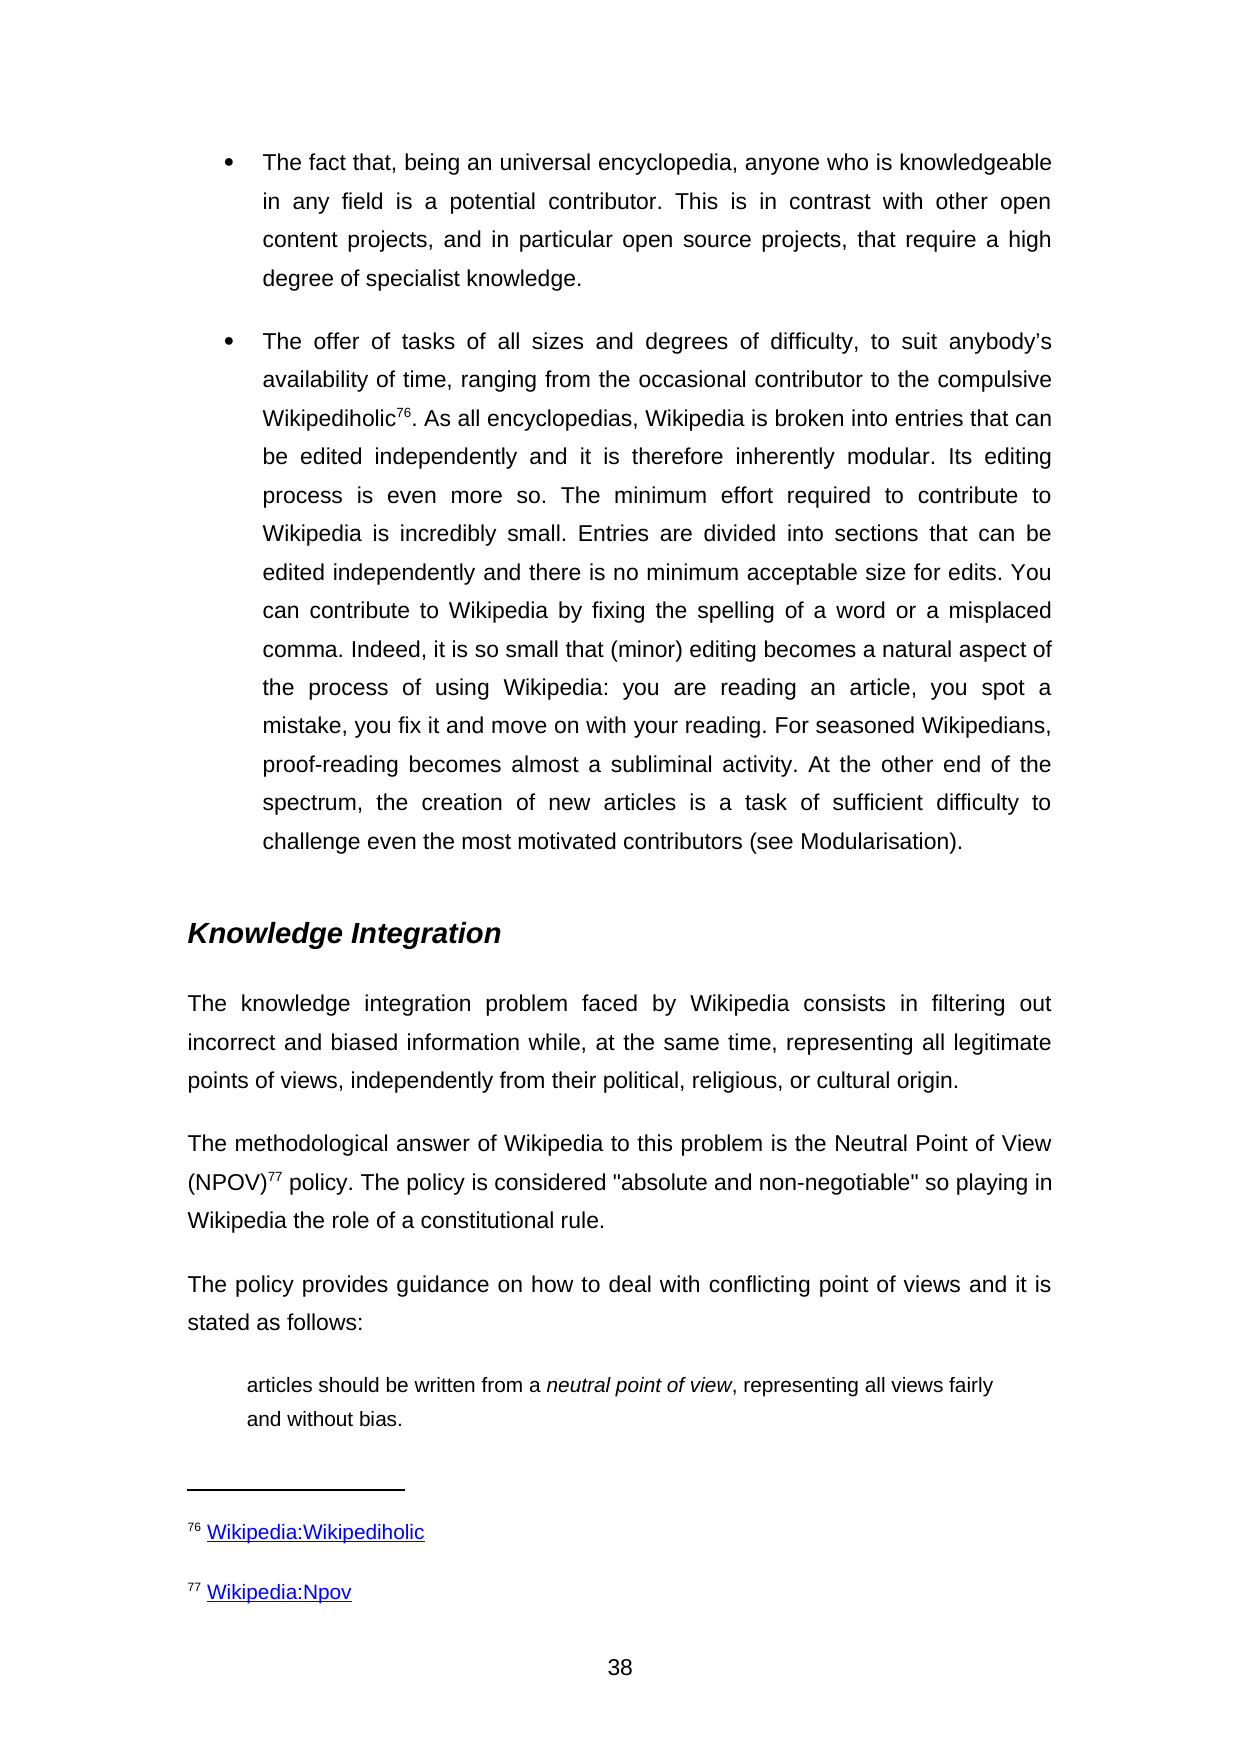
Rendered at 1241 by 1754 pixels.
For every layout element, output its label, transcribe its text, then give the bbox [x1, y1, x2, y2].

text The knowledge integration problem faced by Wikipedia consists in filtering out incorrect and biased information while, at the same time, representing all legitimate points of views, independently from their political, religious, or cultural origin. [187, 991, 1053, 1093]
text Wikipedia:Npov [187, 1581, 1053, 1604]
text articles should be written from a neutral point of view, representing all views fairly and without bias. [247, 1373, 993, 1431]
text The methodological answer of Wikipedia to this problem is the Neutral Point of View (NPOV) policy. The policy is considered "absolute and non-negotiable" so playing in Wikipedia the role of a constitutional rule. [187, 1131, 1053, 1233]
list Wikipedia:Wikipediholic [187, 1521, 1053, 1544]
subtitle Knowledge Integration [187, 917, 1053, 949]
list The offer of tasks of all sizes and degrees of difficulty, to suit anybody’s availability of time, ranging from the occasional contributor to the compulsive Wikipediholic. As all encyclopedias, Wikipedia is broken into entries that can be edited independently and it is therefore inherently modular. Its editing process is even more so. The minimum effort required to contribute to Wikipedia is incredibly small. Entries are divided into sections that can be edited independently and there is no minimum acceptable size for edits. You can contribute to Wikipedia by fixing the spelling of a word or a misplaced comma. Indeed, it is so small that (minor) editing becomes a natural aspect of the process of using Wikipedia: you are reading an article, you spot a mistake, you fix it and move on with your reading. For seasoned Wikipedians, proof-reading becomes almost a subliminal activity. At the other end of the spectrum, the creation of new articles is a task of sufficient difficulty to challenge even the most motivated contributors (see Modularisation). [225, 329, 1053, 854]
text The policy provides guidance on how to deal with conflicting point of views and it is stated as follows: [187, 1271, 1053, 1335]
list The fact that, being an universal encyclopedia, anyone who is knowledgeable in any field is a potential contributor. This is in contrast with other open content projects, and in particular open source projects, that require a high degree of specialist knowledge. [225, 150, 1053, 291]
